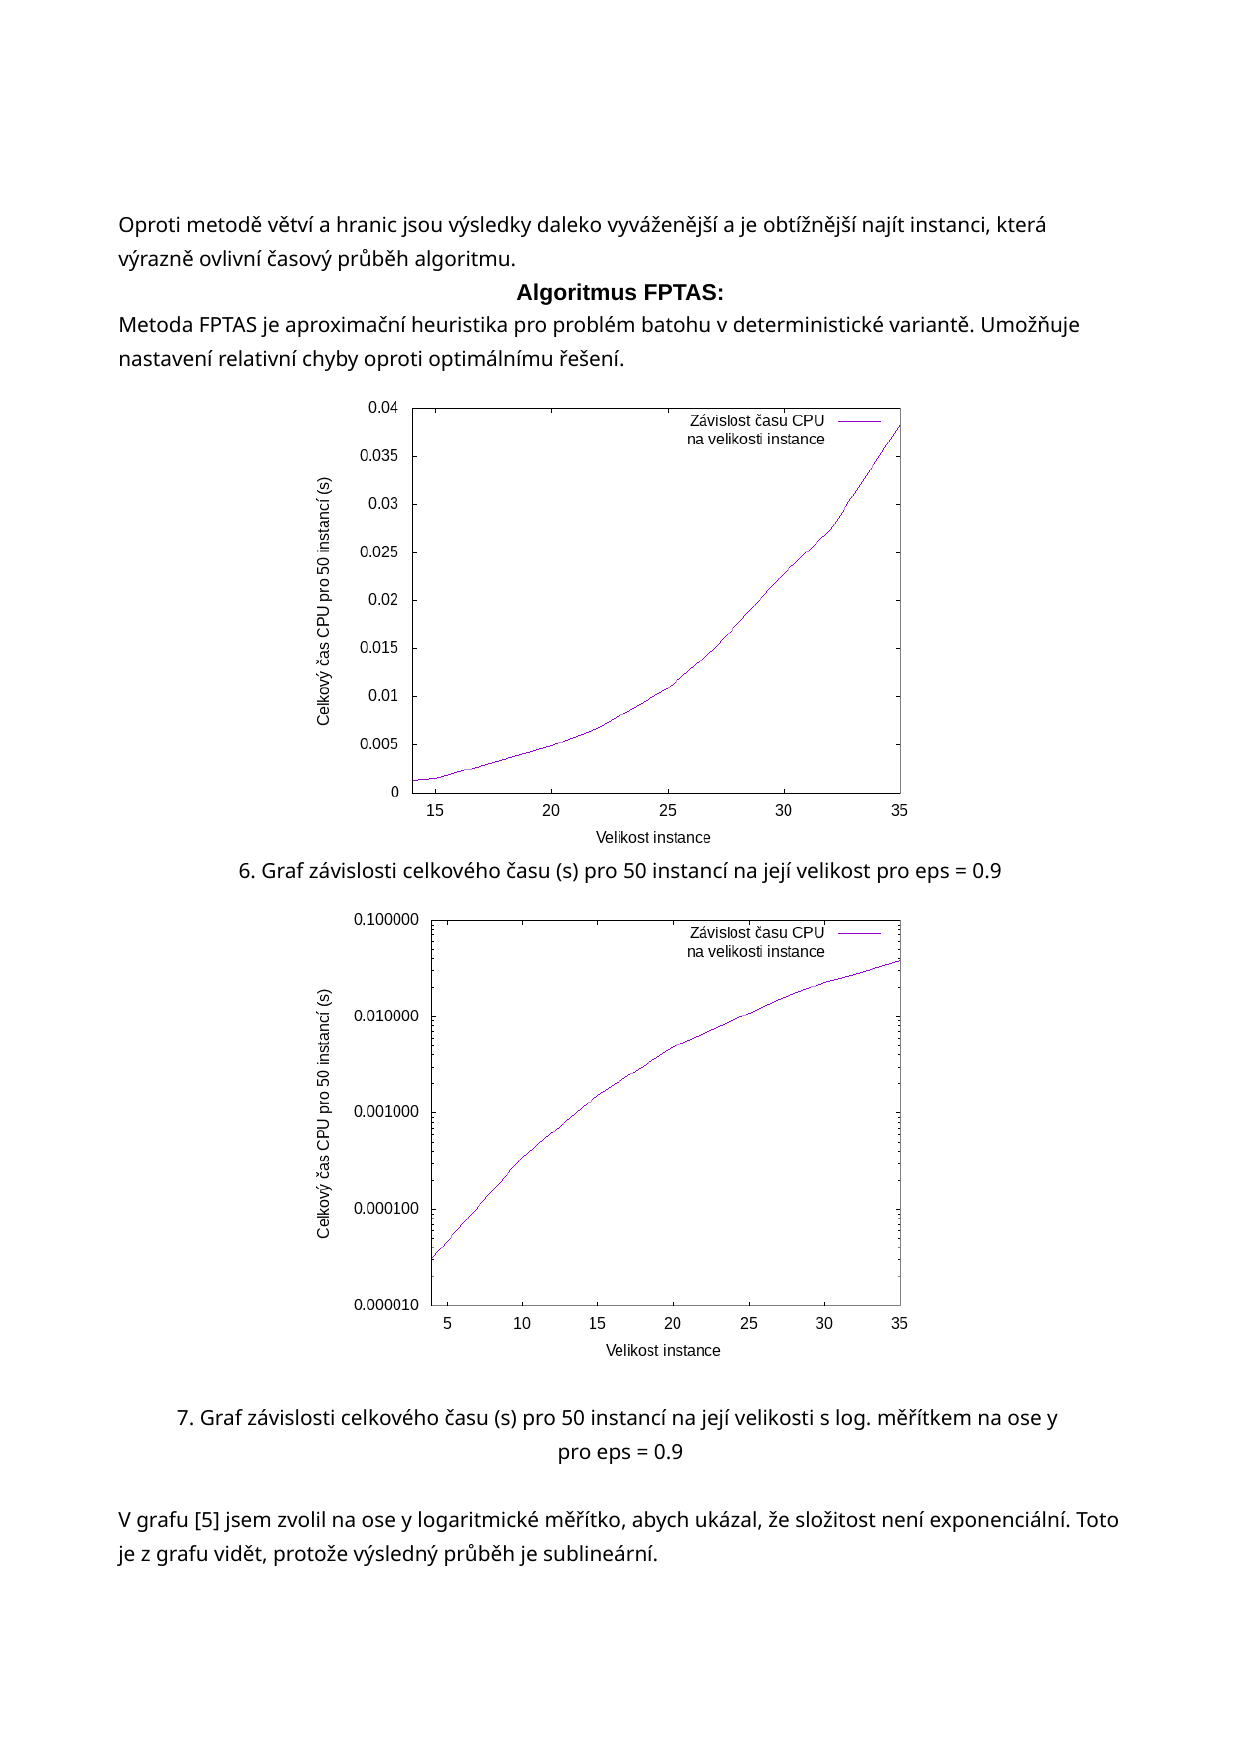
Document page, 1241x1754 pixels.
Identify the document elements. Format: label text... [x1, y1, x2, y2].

text 6. Graf závislosti celkového času (s) pro 50 instancí na její velikost pro eps = 0.9 [118, 378, 1122, 885]
text Algoritmus FPTAS: [118, 278, 1122, 305]
picture [311, 388, 929, 851]
text V grafu [5] jsem zvolil na ose y logaritmické měřítko, abych ukázal, že složitost není exponenciální. Toto je z grafu vidět, protože výsledný průběh je sublineární. [118, 1505, 1122, 1568]
picture [311, 900, 929, 1364]
text 7. Graf závislosti celkového času (s) pro 50 instancí na její velikosti s log. měřítkem na ose y [118, 1403, 1122, 1432]
text Oproti metodě větví a hranic jsou výsledky daleko vyváženější a je obtížnější najít instanci, která výrazně ovlivní časový průběh algoritmu. [118, 210, 1122, 273]
text pro eps = 0.9 [118, 1437, 1122, 1466]
text Metoda FPTAS je aproximační heuristika pro problém batohu v deterministické variantě. Umožňuje nastavení relativní chyby oproti optimálnímu řešení. [118, 310, 1122, 373]
